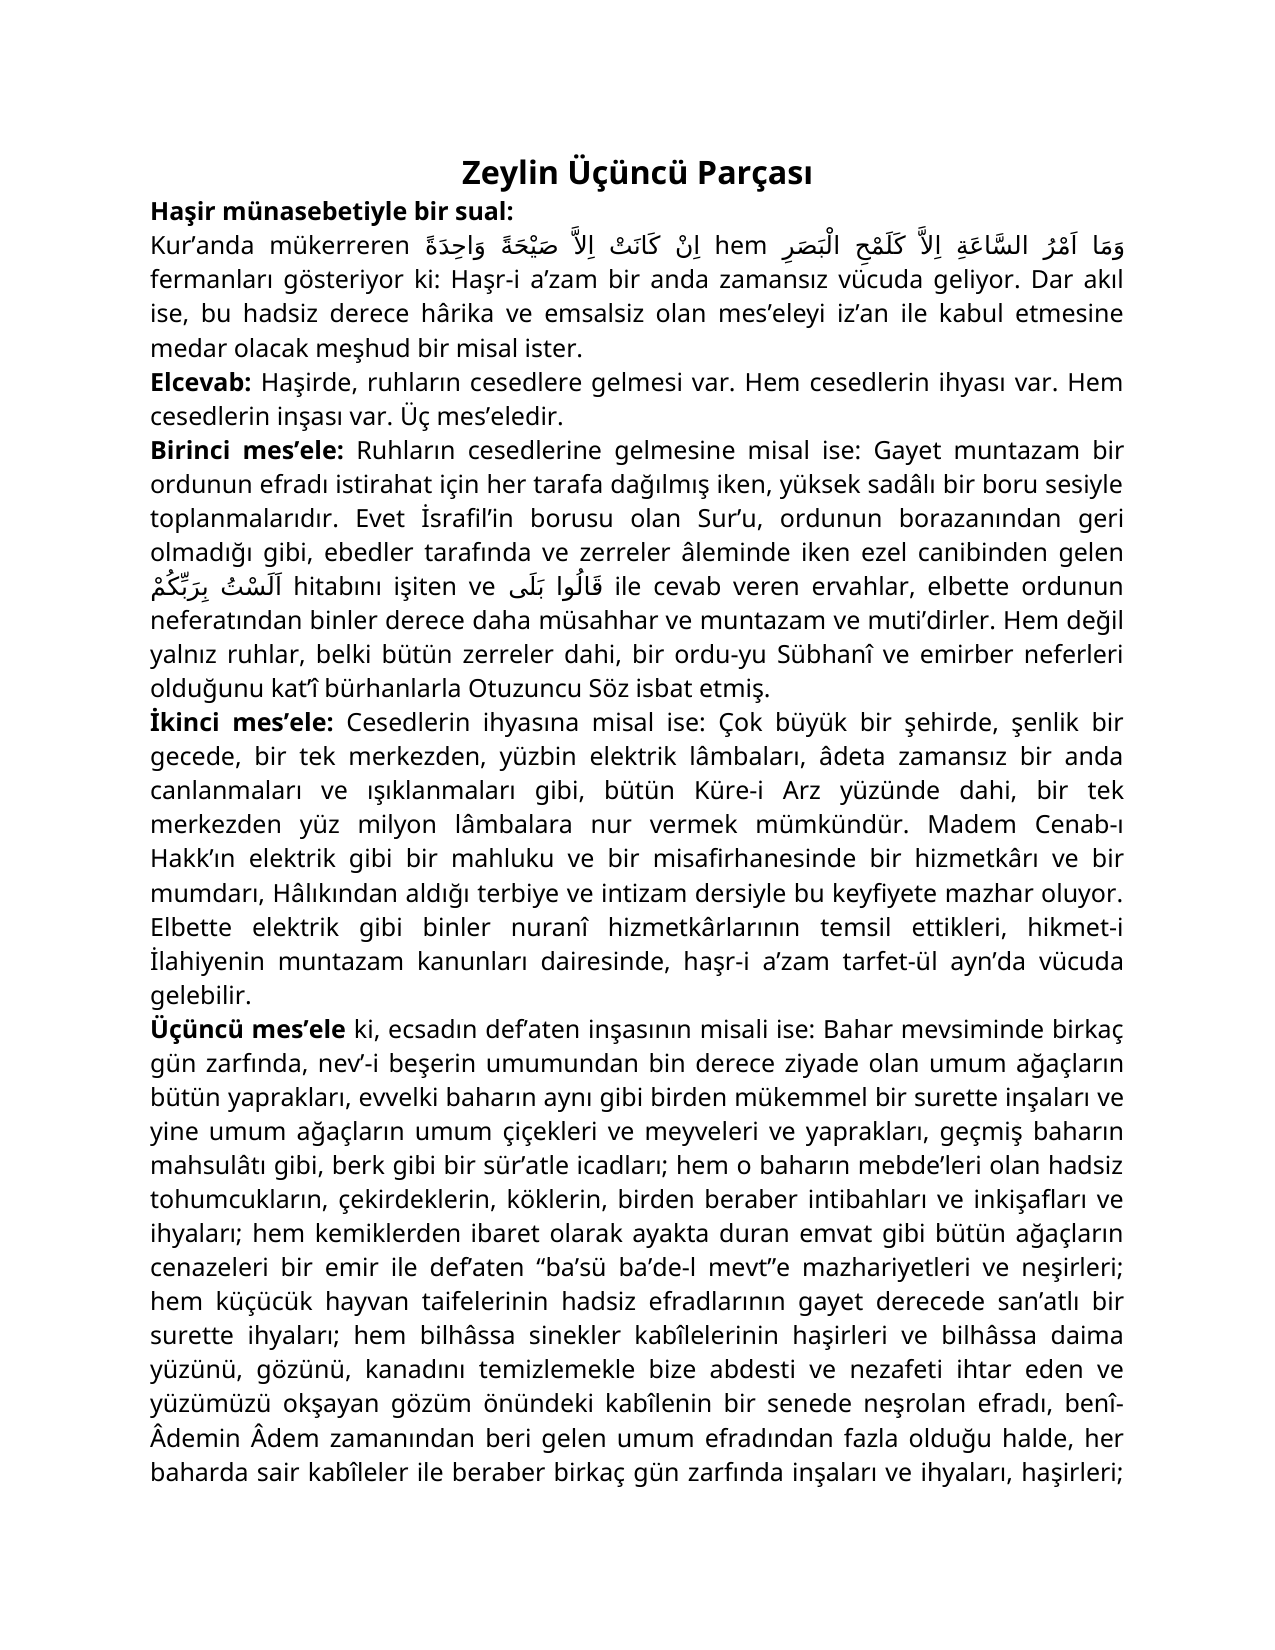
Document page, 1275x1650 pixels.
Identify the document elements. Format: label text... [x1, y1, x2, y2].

text İkinci mes’ele: Cesedlerin ihyasına misal ise: Çok büyük bir şehirde, şenlik bir gecede, bir tek merkezden, yüzbin elektrik lâmbaları, âdeta zamansız bir anda canlanmaları ve ışıklanmaları gibi, bütün Küre-i Arz yüzünde dahi, bir tek merkezden yüz milyon lâmbalara nur vermek mümkündür. Madem Cenab-ı Hakk’ın elektrik gibi bir mahluku ve bir misafirhanesinde bir hizmetkârı ve bir mumdarı, Hâlıkından aldığı terbiye ve intizam dersiyle bu keyfiyete mazhar oluyor. Elbette elektrik gibi binler nuranî hizmetkârlarının temsil ettikleri, hikmet-i İlahiyenin muntazam kanunları dairesinde, haşr-i a’zam tarfet-ül ayn’da vücuda gelebilir. [150, 705, 1125, 1011]
text Kur’anda mükerreren اِنْ كَانَتْ اِلاَّ صَيْحَةً وَاحِدَةً hem وَمَا اَمْرُ السَّاعَةِ اِلاَّ كَلَمْحِ الْبَصَرِ fermanları gösteriyor ki: Haşr-i a’zam bir anda zamansız vücuda geliyor. Dar akıl ise, bu hadsiz derece hârika ve emsalsiz olan mes’eleyi iz’an ile kabul etmesine medar olacak meşhud bir misal ister. [150, 228, 1125, 364]
text Elcevab: Haşirde, ruhların cesedlere gelmesi var. Hem cesedlerin ihyası var. Hem cesedlerin inşası var. Üç mes’eledir. [150, 364, 1125, 432]
text Haşir münasebetiyle bir sual: [150, 194, 1125, 228]
subtitle Zeylin Üçüncü Parçası [150, 150, 1125, 194]
text Üçüncü mes’ele ki, ecsadın def’aten inşasının misali ise: Bahar mevsiminde birkaç gün zarfında, nev’-i beşerin umumundan bin derece ziyade olan umum ağaçların bütün yaprakları, evvelki baharın aynı gibi birden mükemmel bir surette inşaları ve yine umum ağaçların umum çiçekleri ve meyveleri ve yaprakları, geçmiş baharın mahsulâtı gibi, berk gibi bir sür’atle icadları; hem o baharın mebde’leri olan hadsiz tohumcukların, çekirdeklerin, köklerin, birden beraber intibahları ve inkişafları ve ihyaları; hem kemiklerden ibaret olarak ayakta duran emvat gibi bütün ağaçların cenazeleri bir emir ile def’aten “ba’sü ba’de-l mevt”e mazhariyetleri ve neşirleri; hem küçücük hayvan taifelerinin hadsiz efradlarının gayet derecede san’atlı bir surette ihyaları; hem bilhâssa sinekler kabîlelerinin haşirleri ve bilhâssa daima yüzünü, gözünü, kanadını temizlemekle bize abdesti ve nezafeti ihtar eden ve yüzümüzü okşayan gözüm önündeki kabîlenin bir senede neşrolan efradı, benî-Âdemin Âdem zamanından beri gelen umum efradından fazla olduğu halde, her baharda sair kabîleler ile beraber birkaç gün zarfında inşaları ve ihyaları, haşirleri; [150, 1011, 1125, 1488]
text Birinci mes’ele: Ruhların cesedlerine gelmesine misal ise: Gayet muntazam bir ordunun efradı istirahat için her tarafa dağılmış iken, yüksek sadâlı bir boru sesiyle toplanmalarıdır. Evet İsrafil’in borusu olan Sur’u, ordunun borazanından geri olmadığı gibi, ebedler tarafında ve zerreler âleminde iken ezel canibinden gelen اَلَسْتُ بِرَبِّكُمْ hitabını işiten ve قَالُوا بَلَى ile cevab veren ervahlar, elbette ordunun neferatından binler derece daha müsahhar ve muntazam ve muti’dirler. Hem değil yalnız ruhlar, belki bütün zerreler dahi, bir ordu-yu Sübhanî ve emirber neferleri olduğunu kat’î bürhanlarla Otuzuncu Söz isbat etmiş. [150, 432, 1125, 705]
